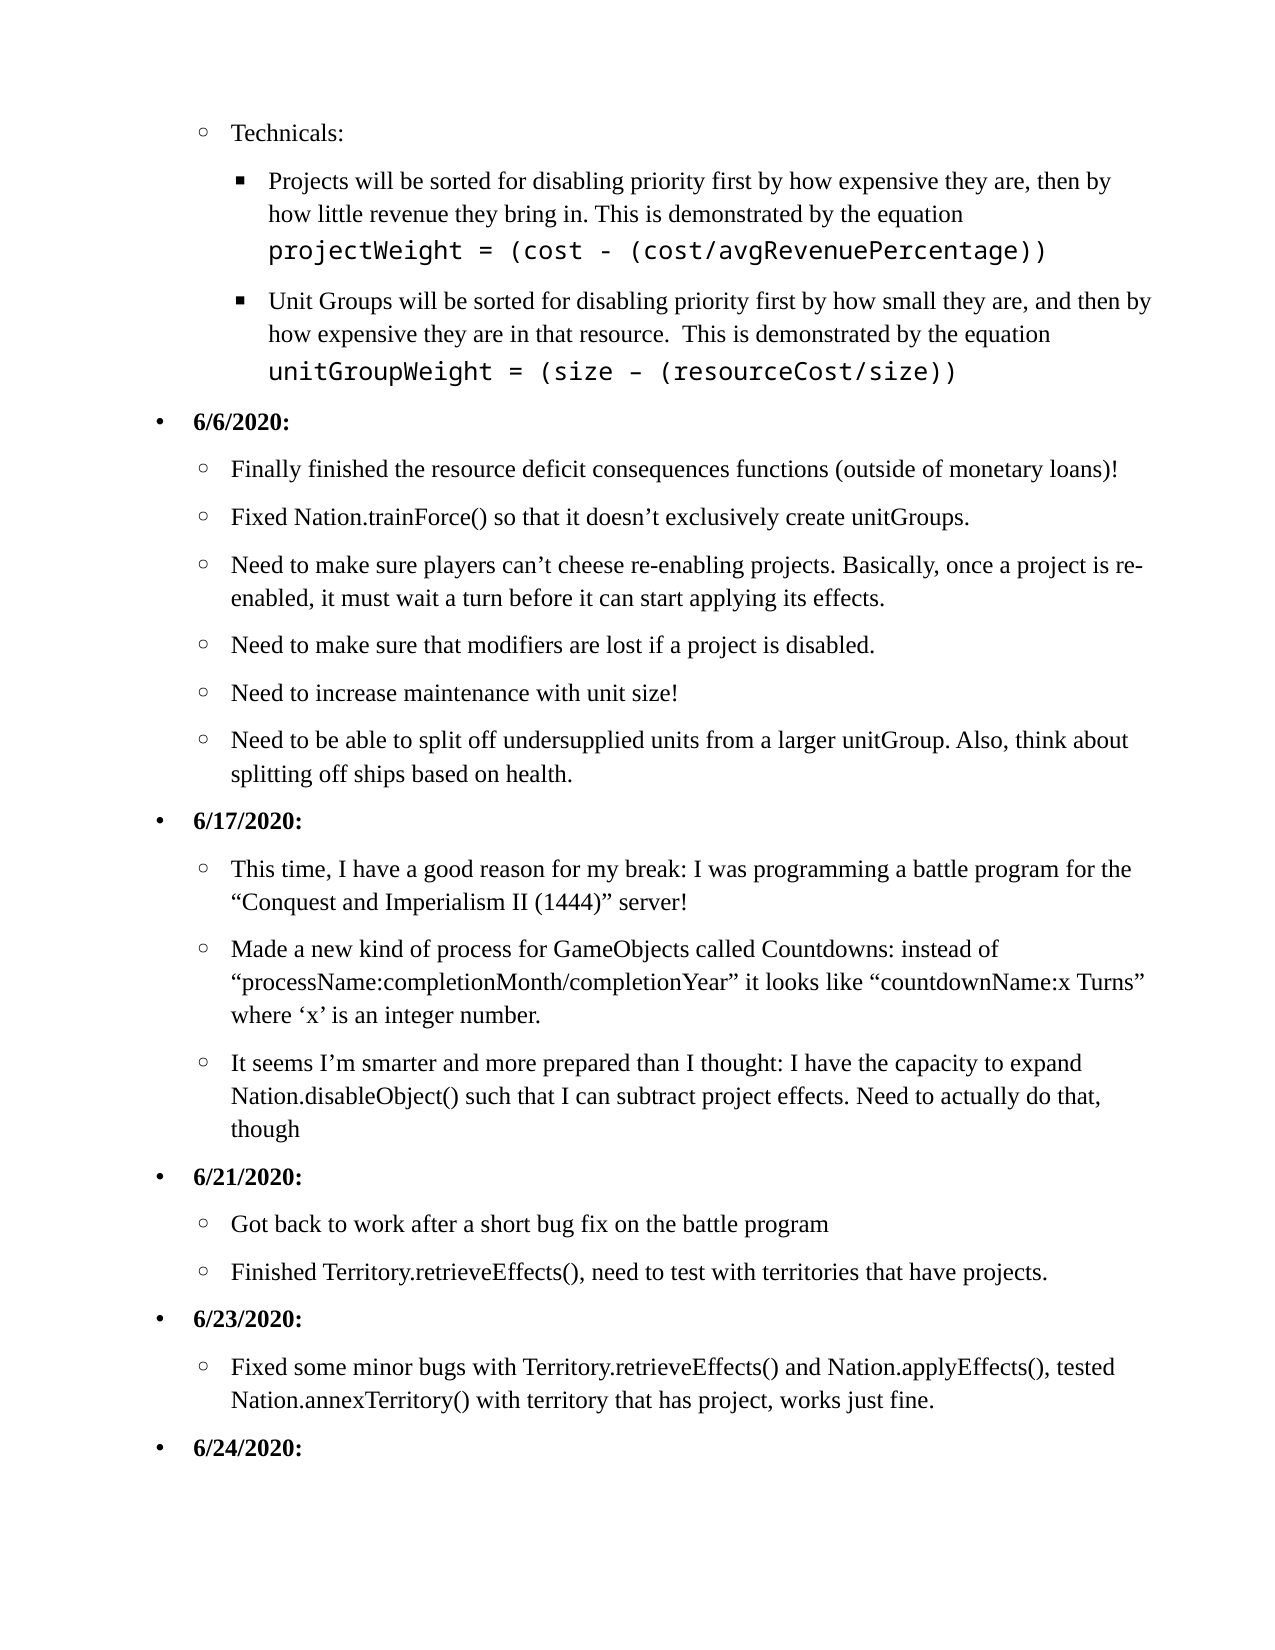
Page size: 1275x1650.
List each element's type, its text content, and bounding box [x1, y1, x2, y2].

list 6/17/2020: [156, 806, 1157, 835]
list This time, I have a good reason for my break: I was programming a battle program for the “Conquest and Imperialism II (1444)” server! [193, 854, 1157, 916]
list Unit Groups will be sorted for disabling priority first by how small they are, and then by how expensive they are in that resource. This is demonstrated by the equation unitGroupWeight = (size – (resourceCost/size)) [231, 286, 1157, 387]
list Finished Territory.retrieveEffects(), need to test with territories that have projects. [193, 1257, 1157, 1286]
list 6/24/2020: [156, 1433, 1157, 1462]
list Fixed some minor bugs with Territory.retrieveEffects() and Nation.applyEffects(), tested Nation.annexTerritory() with territory that has project, works just fine. [193, 1352, 1157, 1414]
list Need to be able to split off undersupplied units from a larger unitGroup. Also, think about splitting off ships based on health. [193, 726, 1157, 787]
list Projects will be sorted for disabling priority first by how expensive they are, then by how little revenue they bring in. This is demonstrated by the equation projectWeight = (cost - (cost/avgRevenuePercentage)) [231, 166, 1157, 267]
list Need to make sure that modifiers are lost if a project is disabled. [193, 630, 1157, 659]
list Finally finished the resource deficit consequences functions (outside of monetary loans)! [193, 454, 1157, 483]
list Need to increase maintenance with unit size! [193, 678, 1157, 707]
list 6/6/2020: [156, 407, 1157, 436]
list Need to make sure players can’t cheese re-enabling projects. Basically, once a project is re-enabled, it must wait a turn before it can start applying its effects. [193, 550, 1157, 612]
list It seems I’m smarter and more prepared than I thought: I have the capacity to expand Nation.disableObject() such that I can subtract project effects. Need to actually do that, though [193, 1048, 1157, 1143]
list Got back to work after a short bug fix on the battle program [193, 1209, 1157, 1238]
list 6/21/2020: [156, 1162, 1157, 1191]
list Fixed Nation.trainForce() so that it doesn’t exclusively create unitGroups. [193, 502, 1157, 531]
list Technicals: [193, 118, 1157, 147]
list Made a new kind of process for GameObjects called Countdowns: instead of “processName:completionMonth/completionYear” it looks like “countdownName:x Turns” where ‘x’ is an integer number. [193, 934, 1157, 1029]
list 6/23/2020: [156, 1304, 1157, 1333]
